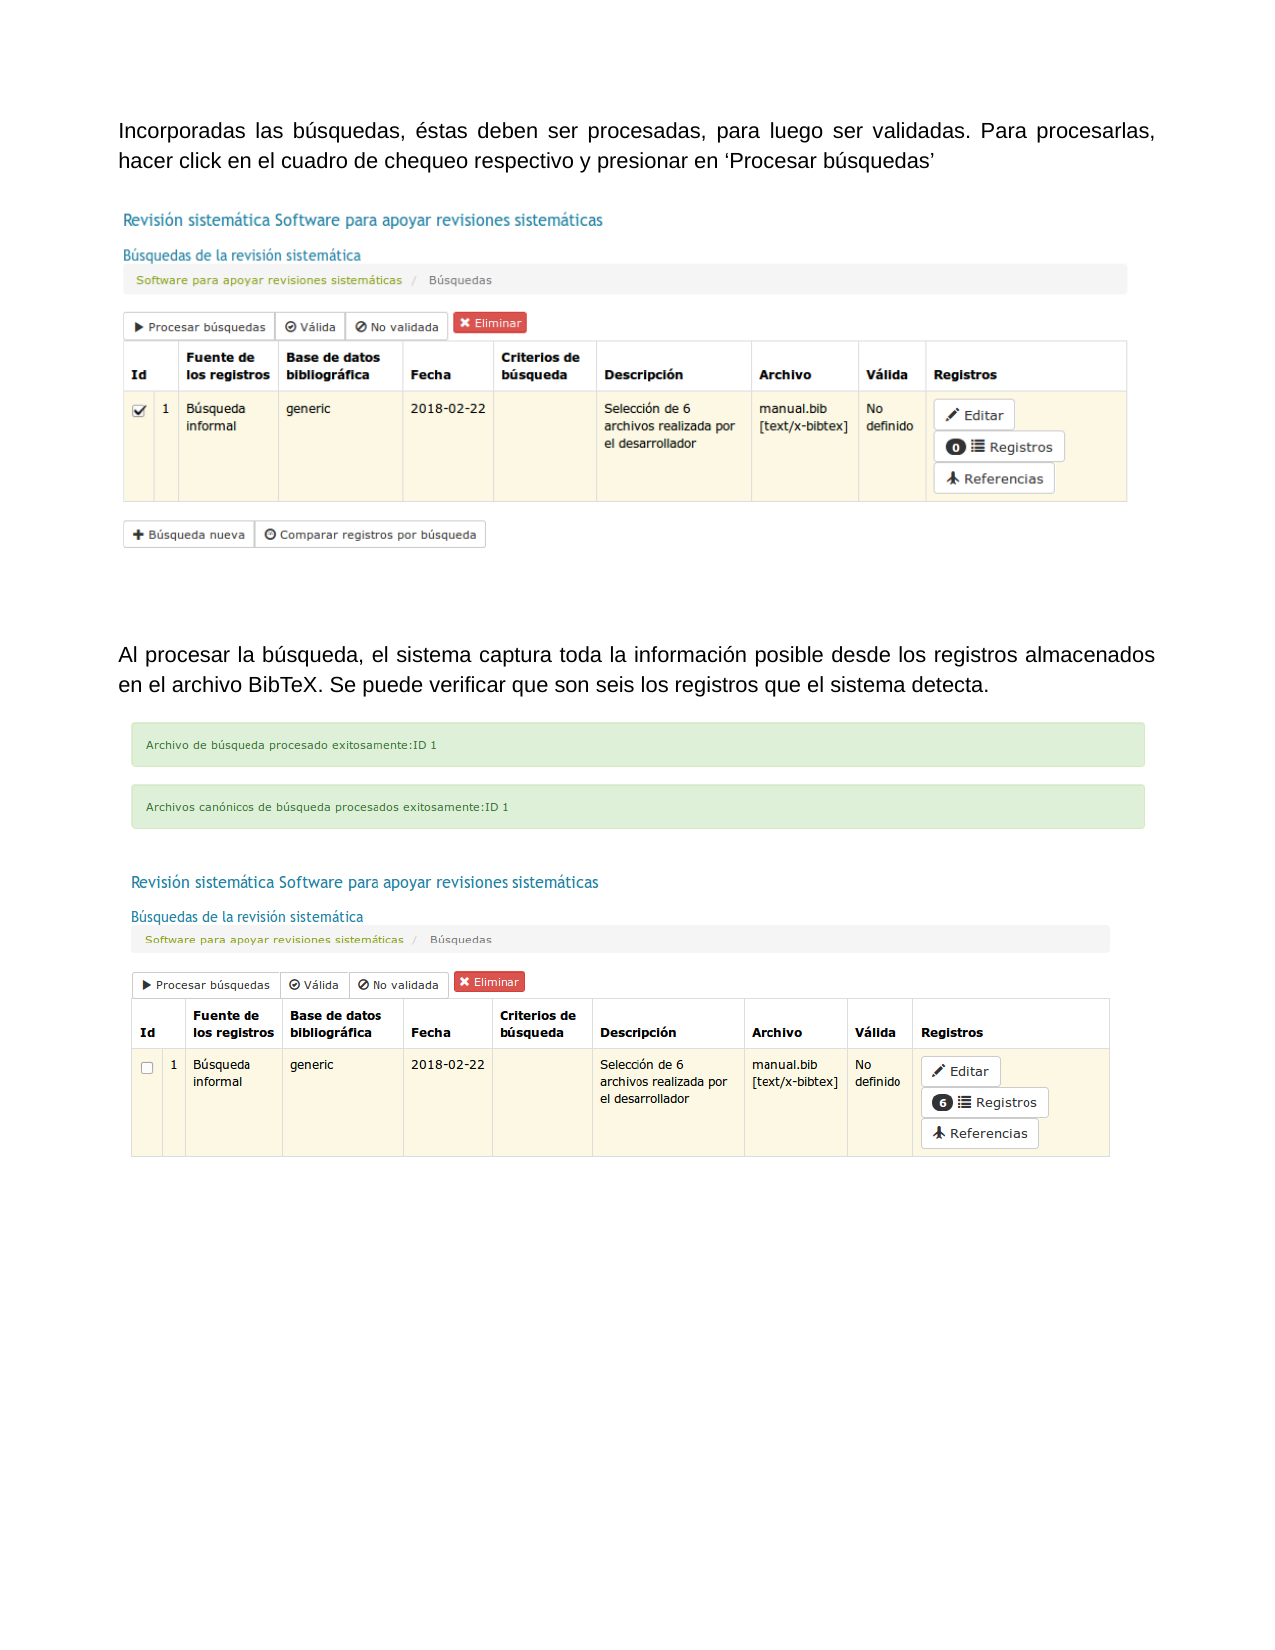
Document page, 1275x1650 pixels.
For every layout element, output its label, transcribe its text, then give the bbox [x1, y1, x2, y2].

picture [118, 722, 1157, 1164]
picture [123, 184, 1163, 548]
text Al procesar la búsqueda, el sistema captura toda la información posible desde los registros almacenados en el archivo BibTeX. Se puede verificar que son seis los registros que el sistema detecta. [118, 642, 1157, 697]
text Incorporadas las búsquedas, éstas deben ser procesadas, para luego ser validadas. Para procesarlas, hacer click en el cuadro de chequeo respectivo y presionar en ‘Procesar búsquedas’ [118, 118, 1157, 173]
